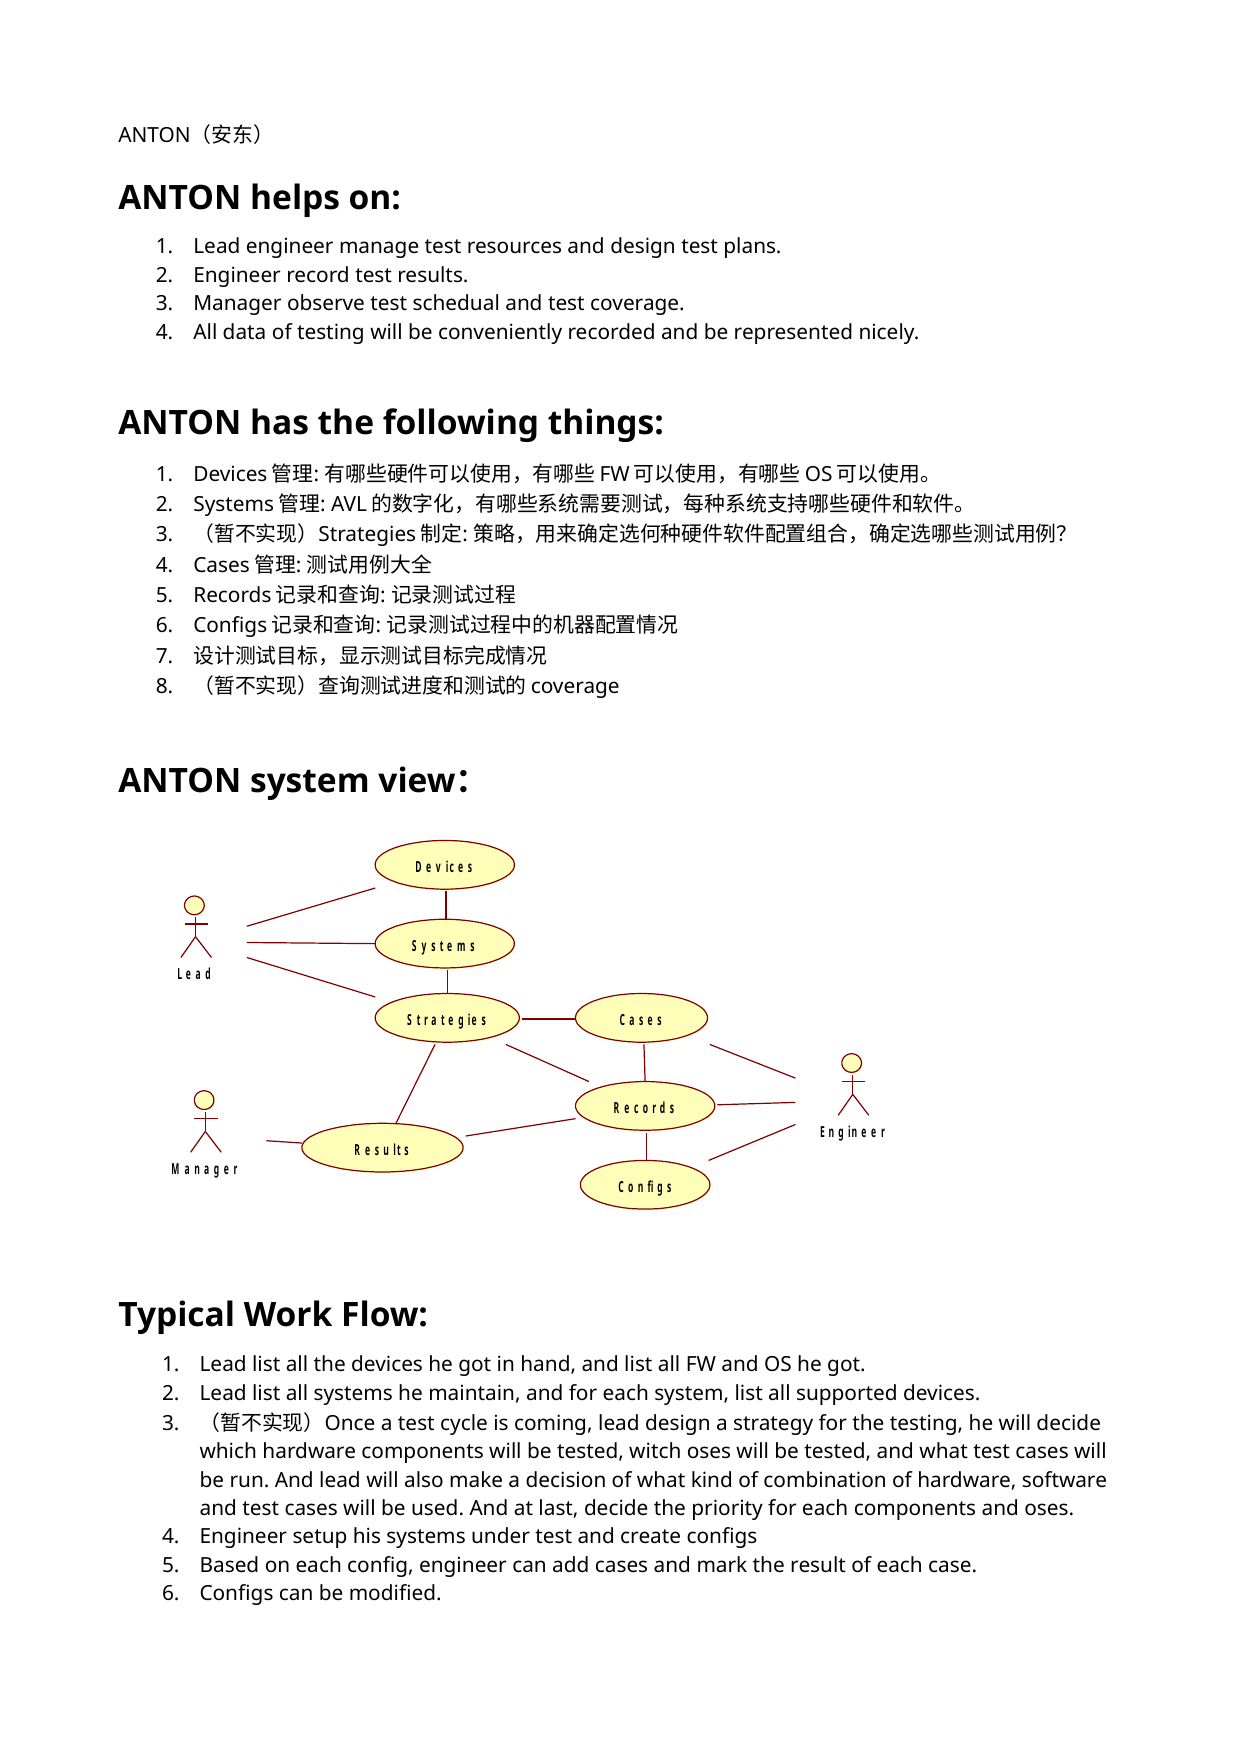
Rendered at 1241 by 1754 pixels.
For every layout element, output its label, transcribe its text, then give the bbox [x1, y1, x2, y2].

list Lead list all systems he maintain, and for each system, list all supported devices. [162, 1378, 1122, 1406]
list Systems管理: AVL的数字化，有哪些系统需要测试，每种系统支持哪些硬件和软件。 [156, 487, 1122, 518]
list Cases管理: 测试用例大全 [156, 548, 1122, 578]
list Devices管理: 有哪些硬件可以使用，有哪些FW可以使用，有哪些OS可以使用。 [156, 457, 1122, 487]
subtitle ANTON helps on: [118, 173, 1122, 219]
list Engineer setup his systems under test and create configs [162, 1522, 1122, 1550]
list （暂不实现）Once a test cycle is coming, lead design a strategy for the testing, he will decide which hardware components will be tested, witch oses will be tested, and what test cases will be run. And lead will also make a decision of what kind of combination of hardware, software and test cases will be used. And at last, decide the priority for each components and oses. [162, 1406, 1122, 1522]
text ANTON（安东） [118, 118, 1122, 148]
list Configs记录和查询: 记录测试过程中的机器配置情况 [156, 609, 1122, 639]
list Lead engineer manage test resources and design test plans. [156, 232, 1122, 260]
list Manager observe test schedual and test coverage. [156, 288, 1122, 317]
subtitle Typical Work Flow: [118, 1291, 1122, 1337]
list Lead list all the devices he got in hand, and list all FW and OS he got. [162, 1349, 1122, 1378]
list Based on each config, engineer can add cases and mark the result of each case. [162, 1550, 1122, 1578]
list （暂不实现）查询测试进度和测试的coverage [156, 669, 1122, 699]
list Engineer record test results. [156, 260, 1122, 288]
subtitle ANTON system view： [118, 753, 1122, 802]
list （暂不实现）Strategies制定: 策略，用来确定选何种硬件软件配置组合，确定选哪些测试用例？ [156, 518, 1122, 548]
list Records记录和查询: 记录测试过程 [156, 578, 1122, 609]
subtitle ANTON has the following things: [118, 399, 1122, 444]
list Configs can be modified. [162, 1578, 1122, 1607]
list All data of testing will be conveniently recorded and be represented nicely. [156, 317, 1122, 345]
list 设计测试目标，显示测试目标完成情况 [156, 639, 1122, 669]
